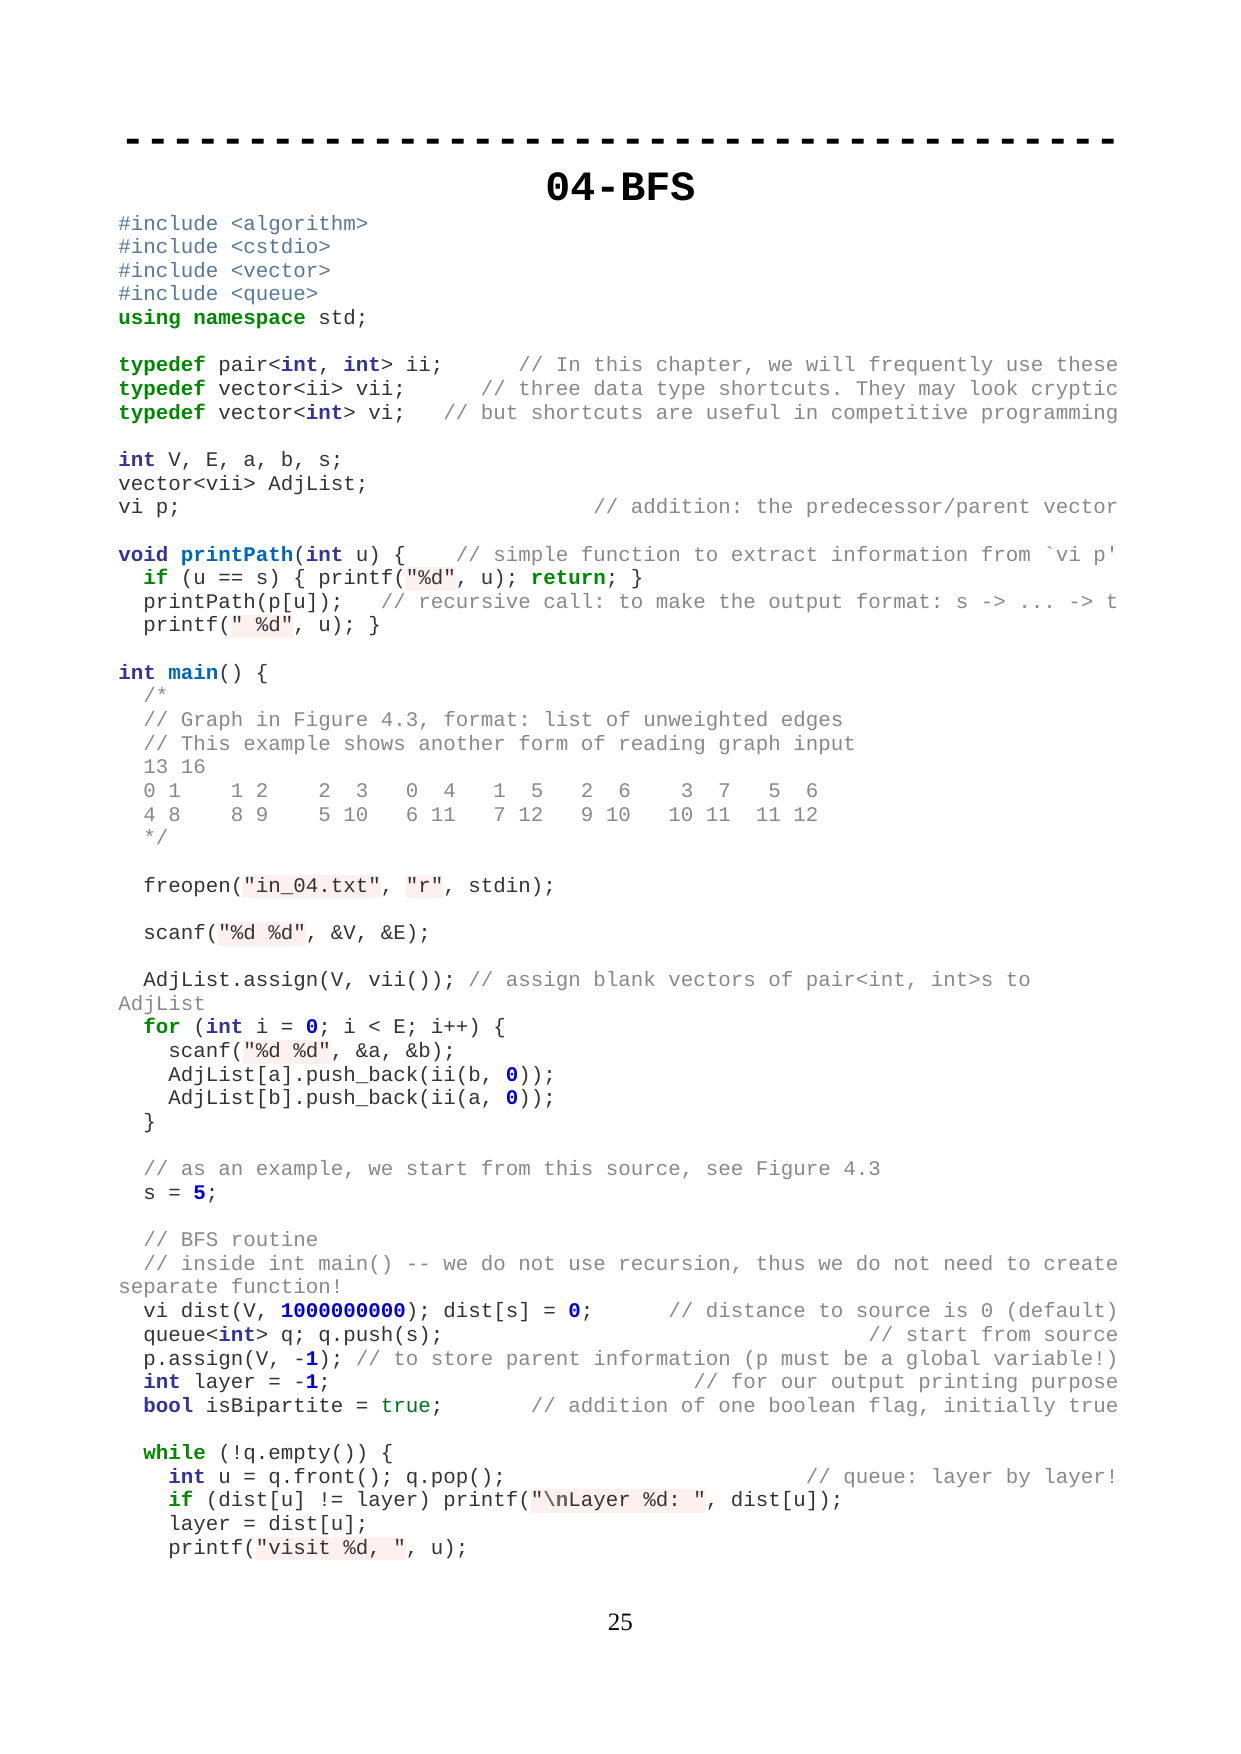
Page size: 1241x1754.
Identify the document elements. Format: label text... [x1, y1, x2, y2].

text } [118, 1111, 1122, 1135]
text #include <vector> [118, 260, 1122, 283]
text AdjList[b].push_back(ii(a, 0)); [118, 1087, 1122, 1111]
text #include <cstdio> [118, 236, 1122, 260]
text /* [118, 685, 1122, 709]
text // inside int main() -- we do not use recursion, thus we do not need to create separate function! [118, 1253, 1122, 1300]
text layer = dist[u]; [118, 1513, 1122, 1537]
text vector<vii> AdjList; [118, 473, 1122, 496]
text vi dist(V, 1000000000); dist[s] = 0; // distance to source is 0 (default) [118, 1300, 1122, 1324]
text while (!q.empty()) { [118, 1442, 1122, 1466]
text // This example shows another form of reading graph input [118, 733, 1122, 756]
text int u = q.front(); q.pop(); // queue: layer by layer! [118, 1466, 1122, 1489]
text int V, E, a, b, s; [118, 449, 1122, 473]
text // BFS routine [118, 1229, 1122, 1253]
text for (int i = 0; i < E; i++) { [118, 1016, 1122, 1040]
text printf(" %d", u); } [118, 614, 1122, 638]
text scanf("%d %d", &a, &b); [118, 1040, 1122, 1064]
text // Graph in Figure 4.3, format: list of unweighted edges [118, 709, 1122, 733]
text vi p; // addition: the predecessor/parent vector [118, 496, 1122, 520]
text queue<int> q; q.push(s); // start from source [118, 1324, 1122, 1347]
text 04-BFS [118, 165, 1122, 212]
text printPath(p[u]); // recursive call: to make the output format: s -> ... -> t [118, 591, 1122, 614]
text ---------------------------------------- [118, 118, 1122, 165]
text if (dist[u] != layer) printf("\nLayer %d: ", dist[u]); [118, 1489, 1122, 1513]
text int main() { [118, 662, 1122, 685]
text // as an example, we start from this source, see Figure 4.3 [118, 1158, 1122, 1182]
text freopen("in_04.txt", "r", stdin); [118, 874, 1122, 898]
text bool isBipartite = true; // addition of one boolean flag, initially true [118, 1395, 1122, 1418]
text AdjList[a].push_back(ii(b, 0)); [118, 1064, 1122, 1087]
text s = 5; [118, 1182, 1122, 1206]
text 4 8 8 9 5 10 6 11 7 12 9 10 10 11 11 12 [118, 804, 1122, 827]
text #include <algorithm> [118, 212, 1122, 236]
text typedef pair<int, int> ii; // In this chapter, we will frequently use these [118, 354, 1122, 378]
text 0 1 1 2 2 3 0 4 1 5 2 6 3 7 5 6 [118, 780, 1122, 804]
text int layer = -1; // for our output printing purpose [118, 1371, 1122, 1395]
text void printPath(int u) { // simple function to extract information from `vi p' [118, 543, 1122, 567]
text 13 16 [118, 756, 1122, 780]
text scanf("%d %d", &V, &E); [118, 922, 1122, 946]
text typedef vector<ii> vii; // three data type shortcuts. They may look cryptic [118, 378, 1122, 402]
text using namespace std; [118, 307, 1122, 331]
text printf("visit %d, ", u); [118, 1537, 1122, 1560]
text #include <queue> [118, 283, 1122, 307]
text if (u == s) { printf("%d", u); return; } [118, 567, 1122, 591]
text AdjList.assign(V, vii()); // assign blank vectors of pair<int, int>s to AdjList [118, 969, 1122, 1016]
text typedef vector<int> vi; // but shortcuts are useful in competitive programming [118, 402, 1122, 425]
text */ [118, 827, 1122, 851]
text p.assign(V, -1); // to store parent information (p must be a global variable!) [118, 1347, 1122, 1371]
